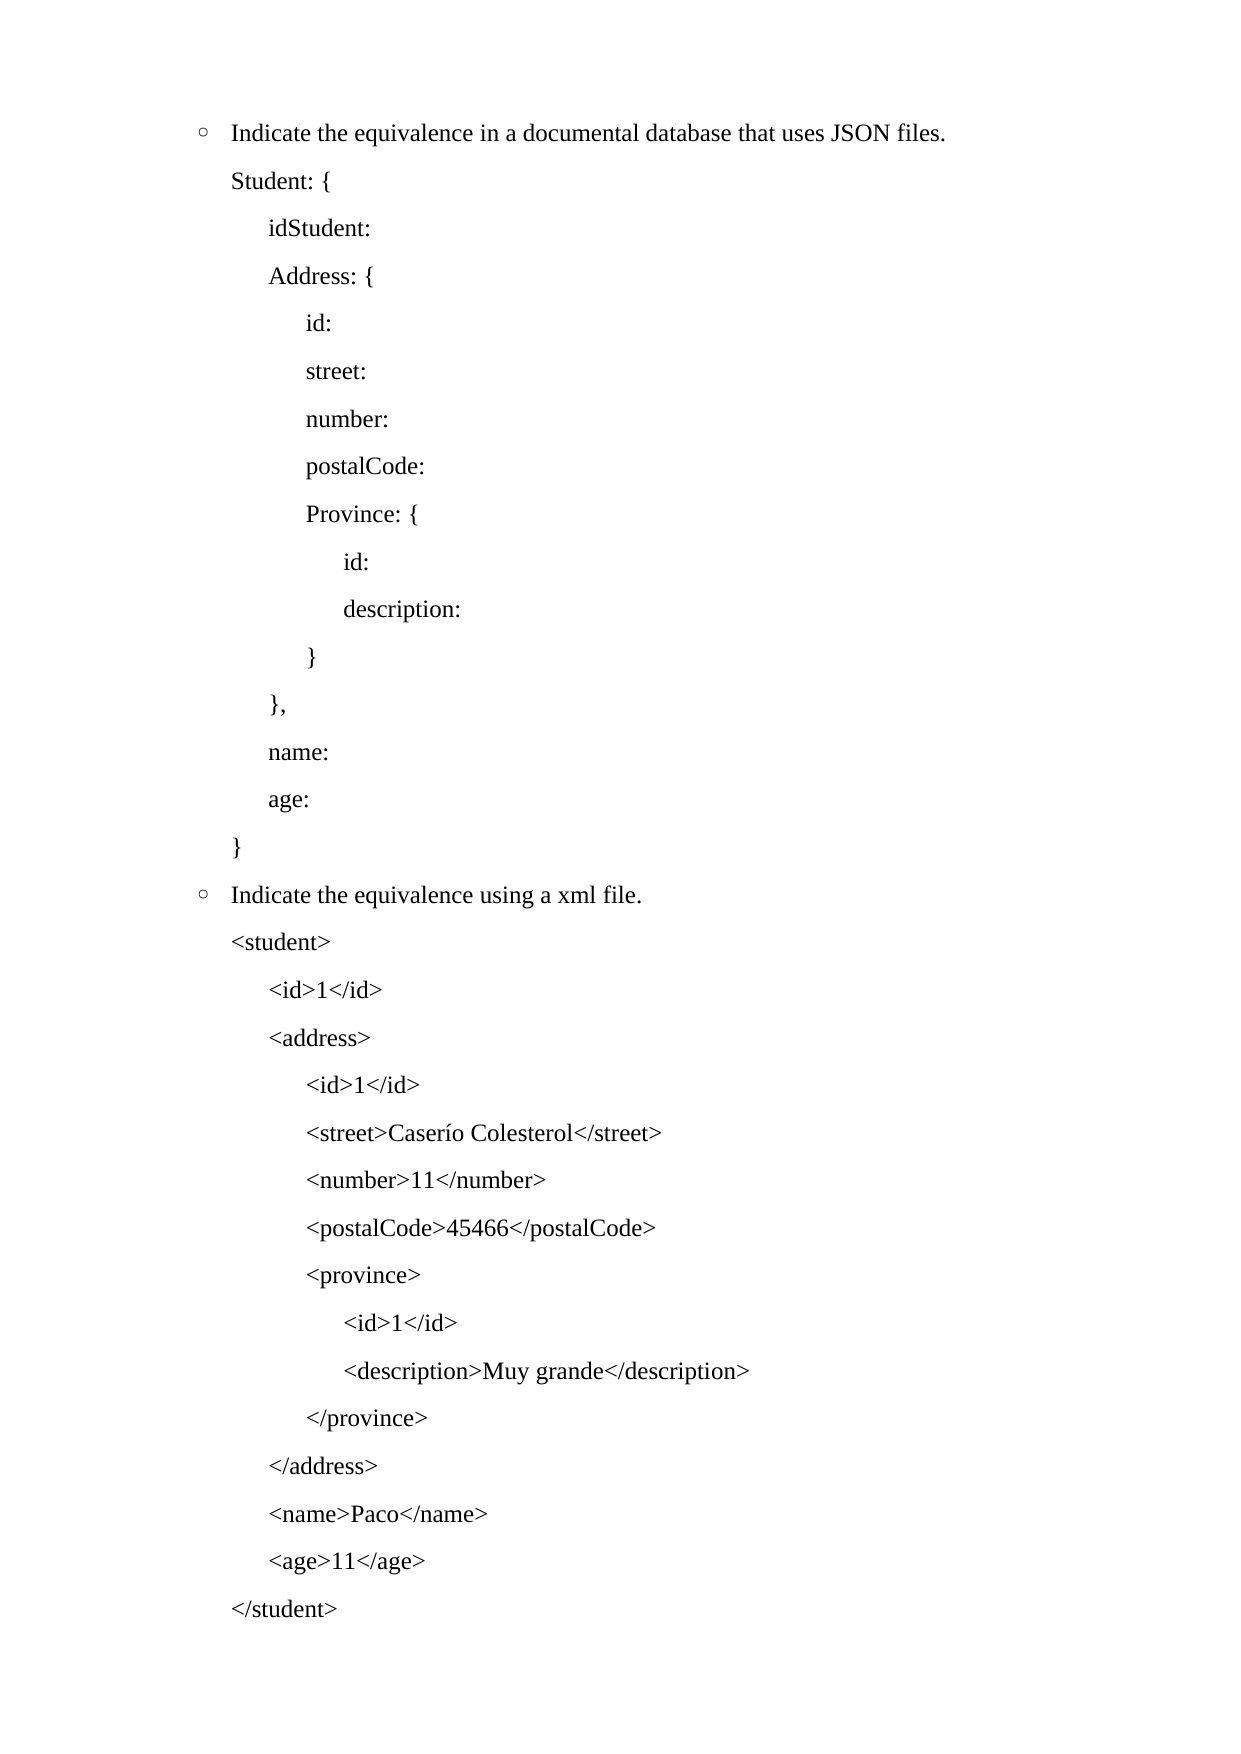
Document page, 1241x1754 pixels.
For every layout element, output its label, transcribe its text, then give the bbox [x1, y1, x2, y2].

list Address: { [231, 261, 1122, 290]
list <name>Paco</name> [231, 1499, 1122, 1527]
list <street>Caserío Colesterol</street> [268, 1118, 1122, 1147]
list <age>11</age> [231, 1546, 1122, 1575]
list } [193, 832, 1122, 861]
list <postalCode>45466</postalCode> [268, 1213, 1122, 1242]
list idStudent: [231, 213, 1122, 242]
list Student: { [193, 166, 1122, 194]
list <id>1</id> [268, 1070, 1122, 1099]
list <id>1</id> [306, 1308, 1122, 1337]
list <province> [268, 1261, 1122, 1289]
list <id>1</id> [231, 975, 1122, 1004]
list Indicate the equivalence in a documental database that uses JSON files. [193, 118, 1122, 147]
list }, [231, 689, 1122, 718]
list </student> [193, 1594, 1122, 1623]
list street: [268, 356, 1122, 385]
list <student> [193, 927, 1122, 956]
list <number>11</number> [268, 1165, 1122, 1194]
list <description>Muy grande</description> [306, 1356, 1122, 1384]
list </address> [231, 1451, 1122, 1480]
list id: [306, 547, 1122, 575]
list description: [306, 594, 1122, 623]
list Province: { [268, 499, 1122, 528]
list </province> [268, 1403, 1122, 1432]
list <address> [231, 1023, 1122, 1051]
list name: [231, 737, 1122, 766]
list age: [231, 784, 1122, 813]
list postalCode: [268, 451, 1122, 480]
list } [268, 642, 1122, 671]
list number: [268, 404, 1122, 432]
list id: [268, 308, 1122, 337]
list Indicate the equivalence using a xml file. [193, 880, 1122, 908]
